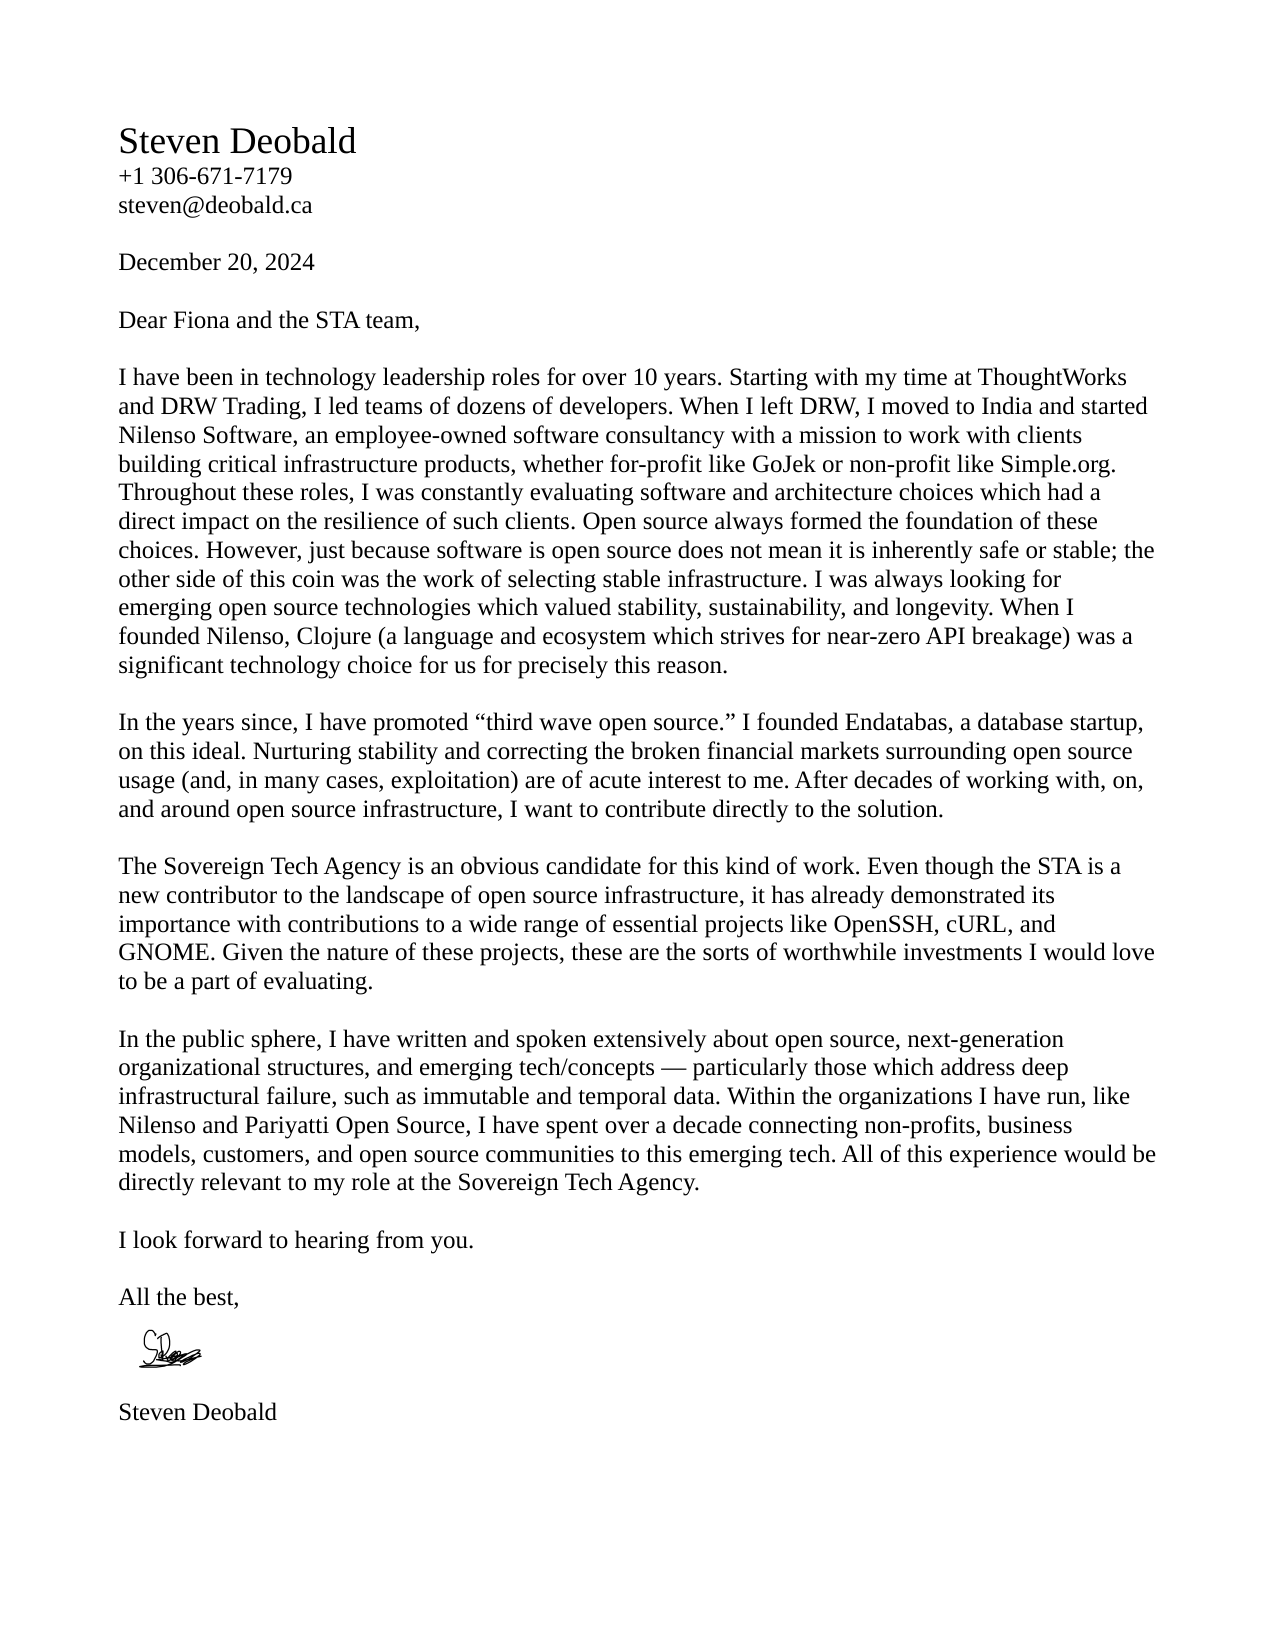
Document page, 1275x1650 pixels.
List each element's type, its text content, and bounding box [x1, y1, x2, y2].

text All the best, [118, 1282, 1157, 1311]
text Dear Fiona and the STA team, [118, 305, 1157, 334]
text Steven Deobald [118, 1397, 1157, 1426]
text December 20, 2024 [118, 247, 1157, 276]
text Steven Deobald [118, 118, 1157, 161]
text The Sovereign Tech Agency is an obvious candidate for this kind of work. Even though the STA is a new contributor to the landscape of open source infrastructure, it has already demonstrated its importance with contributions to a wide range of essential projects like OpenSSH, cURL, and GNOME. Given the nature of these projects, these are the sorts of worthwhile investments I would love to be a part of evaluating. [118, 851, 1157, 995]
text I look forward to hearing from you. [118, 1225, 1157, 1254]
text +1 306-671-7179 [118, 161, 1157, 190]
picture [133, 1317, 208, 1392]
text I have been in technology leadership roles for over 10 years. Starting with my time at ThoughtWorks and DRW Trading, I led teams of dozens of developers. When I left DRW, I moved to India and started Nilenso Software, an employee-owned software consultancy with a mission to work with clients building critical infrastructure products, whether for-profit like GoJek or non-profit like Simple.org. Throughout these roles, I was constantly evaluating software and architecture choices which had a direct impact on the resilience of such clients. Open source always formed the foundation of these choices. However, just because software is open source does not mean it is inherently safe or stable; the other side of this coin was the work of selecting stable infrastructure. I was always looking for emerging open source technologies which valued stability, sustainability, and longevity. When I founded Nilenso, Clojure (a language and ecosystem which strives for near-zero API breakage) was a significant technology choice for us for precisely this reason. [118, 362, 1157, 679]
text In the public sphere, I have written and spoken extensively about open source, next-generation organizational structures, and emerging tech/concepts — particularly those which address deep infrastructural failure, such as immutable and temporal data. Within the organizations I have run, like Nilenso and Pariyatti Open Source, I have spent over a decade connecting non-profits, business models, customers, and open source communities to this emerging tech. All of this experience would be directly relevant to my role at the Sovereign Tech Agency. [118, 1024, 1157, 1196]
text In the years since, I have promoted “third wave open source.” I founded Endatabas, a database startup, on this ideal. Nurturing stability and correcting the broken financial markets surrounding open source usage (and, in many cases, exploitation) are of acute interest to me. After decades of working with, on, and around open source infrastructure, I want to contribute directly to the solution. [118, 707, 1157, 822]
text steven@deobald.ca [118, 190, 1157, 219]
